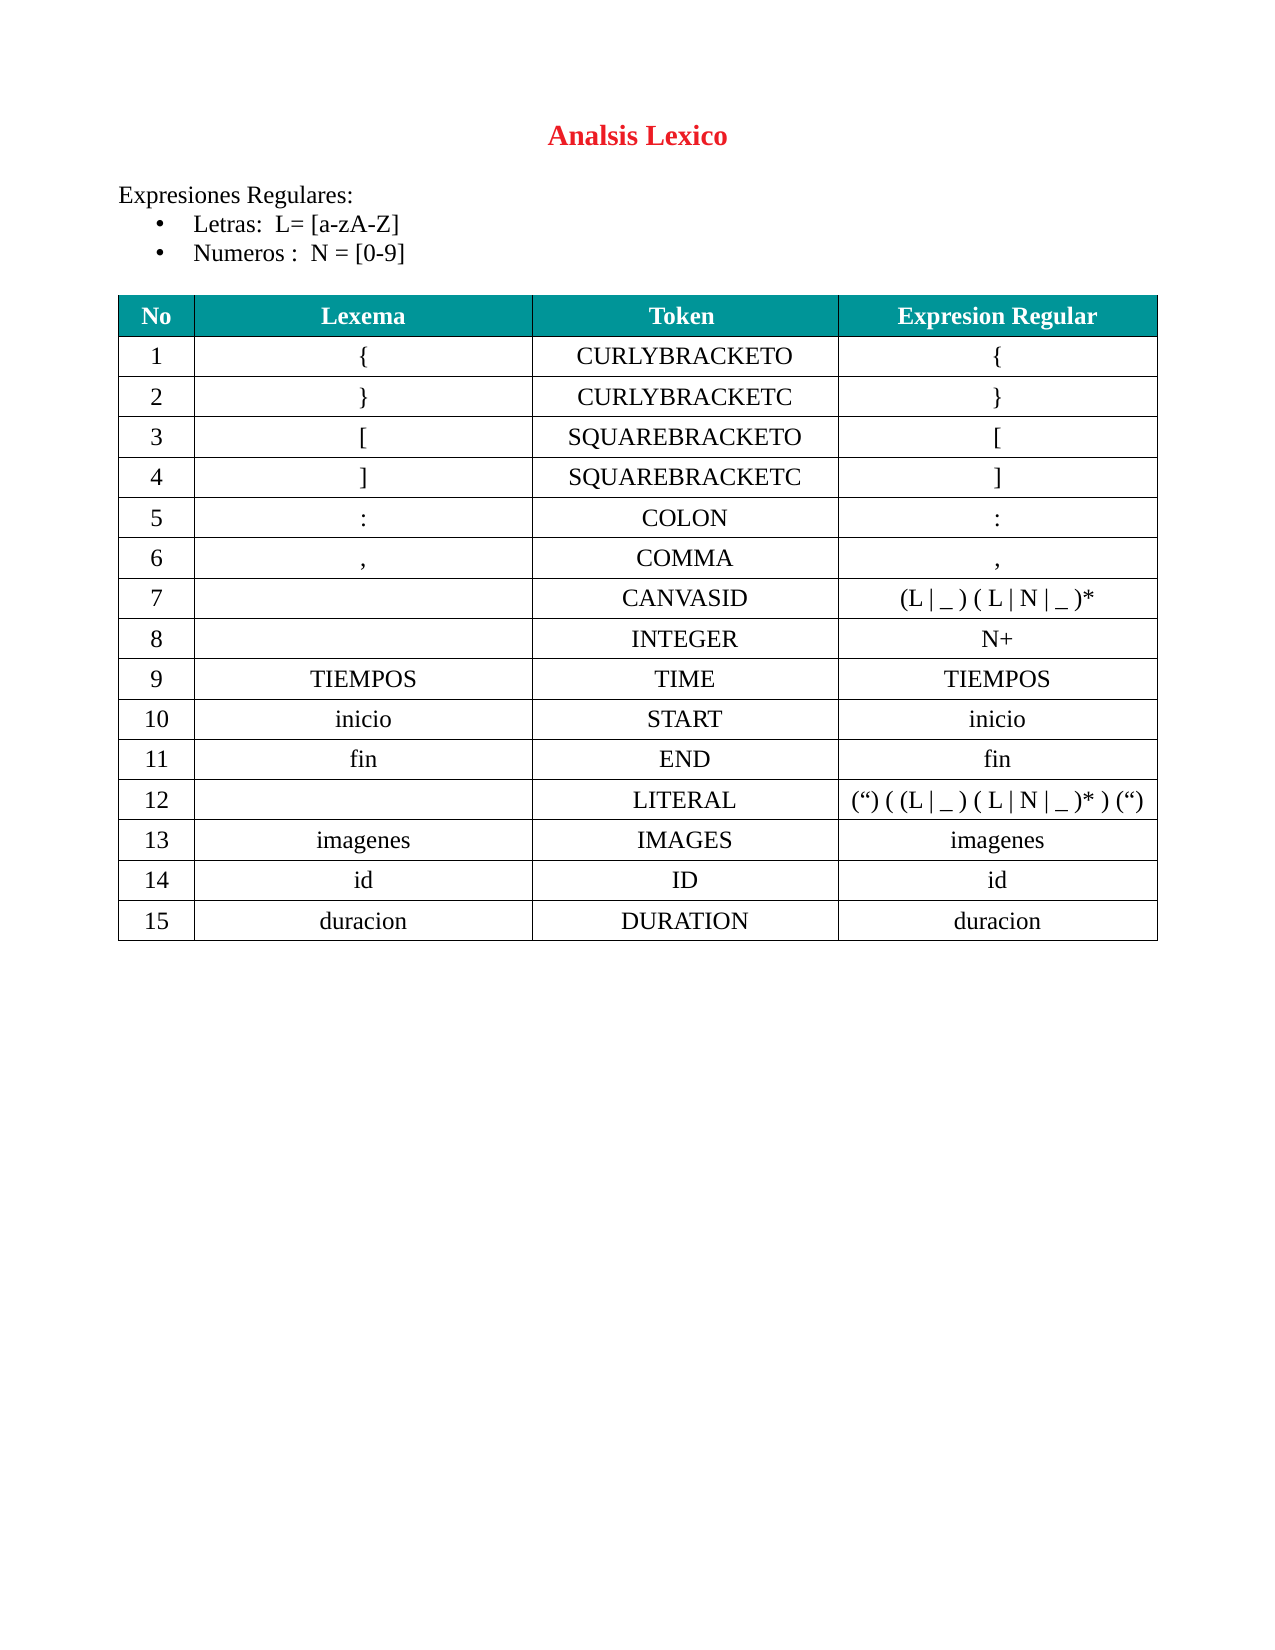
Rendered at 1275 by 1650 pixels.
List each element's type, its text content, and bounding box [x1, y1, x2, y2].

table_cell 3 [119, 417, 194, 457]
table_cell imagenes [195, 820, 532, 860]
table_cell } [839, 377, 1157, 416]
table_cell [195, 579, 532, 618]
table_cell DURATION [533, 901, 838, 940]
table_cell SQUAREBRACKETO [533, 417, 838, 457]
table_cell TIEMPOS [839, 659, 1157, 698]
table_cell 5 [119, 498, 194, 537]
table_cell , [195, 538, 532, 577]
table_cell 2 [119, 377, 194, 416]
table_cell TIME [533, 659, 838, 698]
table_cell END [533, 740, 838, 779]
text Analsis Lexico [118, 118, 1157, 152]
table_cell inicio [839, 700, 1157, 739]
table_cell [ [195, 417, 532, 457]
table_cell [195, 619, 532, 658]
table_cell { [195, 337, 532, 376]
table_cell START [533, 700, 838, 739]
table_cell 11 [119, 740, 194, 779]
table_cell 10 [119, 700, 194, 739]
table_header Expresion Regular [839, 295, 1157, 336]
table_cell } [195, 377, 532, 416]
table_cell LITERAL [533, 780, 838, 819]
table_cell ] [195, 458, 532, 497]
table_cell id [195, 861, 532, 900]
table_cell (“) ( (L | _ ) ( L | N | _ )* ) (“) [839, 780, 1157, 819]
table_cell COLON [533, 498, 838, 537]
table_cell CANVASID [533, 579, 838, 618]
table_cell 8 [119, 619, 194, 658]
list Letras: L= [a-zA-Z] [156, 209, 1157, 238]
table_cell 4 [119, 458, 194, 497]
table_cell TIEMPOS [195, 659, 532, 698]
table_cell 14 [119, 861, 194, 900]
table_cell IMAGES [533, 820, 838, 860]
table_cell : [839, 498, 1157, 537]
table_cell duracion [839, 901, 1157, 940]
table_cell fin [839, 740, 1157, 779]
text Expresiones Regulares: [118, 180, 1157, 209]
table_cell 12 [119, 780, 194, 819]
table_header Token [533, 295, 838, 336]
table_cell duracion [195, 901, 532, 940]
table_cell N+ [839, 619, 1157, 658]
table_cell 13 [119, 820, 194, 860]
table_cell fin [195, 740, 532, 779]
table_cell [195, 780, 532, 819]
table_cell ] [839, 458, 1157, 497]
table_cell 9 [119, 659, 194, 698]
table_cell : [195, 498, 532, 537]
table_cell SQUAREBRACKETC [533, 458, 838, 497]
table_cell id [839, 861, 1157, 900]
table_cell (L | _ ) ( L | N | _ )* [839, 579, 1157, 618]
table_header Lexema [195, 295, 532, 336]
table_cell [ [839, 417, 1157, 457]
table_cell , [839, 538, 1157, 577]
table_cell INTEGER [533, 619, 838, 658]
table_cell { [839, 337, 1157, 376]
table_cell ID [533, 861, 838, 900]
table_cell inicio [195, 700, 532, 739]
table_cell 6 [119, 538, 194, 577]
table_cell 7 [119, 579, 194, 618]
table_cell COMMA [533, 538, 838, 577]
table_cell 1 [119, 337, 194, 376]
table_cell CURLYBRACKETO [533, 337, 838, 376]
list Numeros : N = [0-9] [156, 238, 1157, 267]
table_cell imagenes [839, 820, 1157, 860]
table_cell 15 [119, 901, 194, 940]
table_header No [119, 295, 194, 336]
table_cell CURLYBRACKETC [533, 377, 838, 416]
